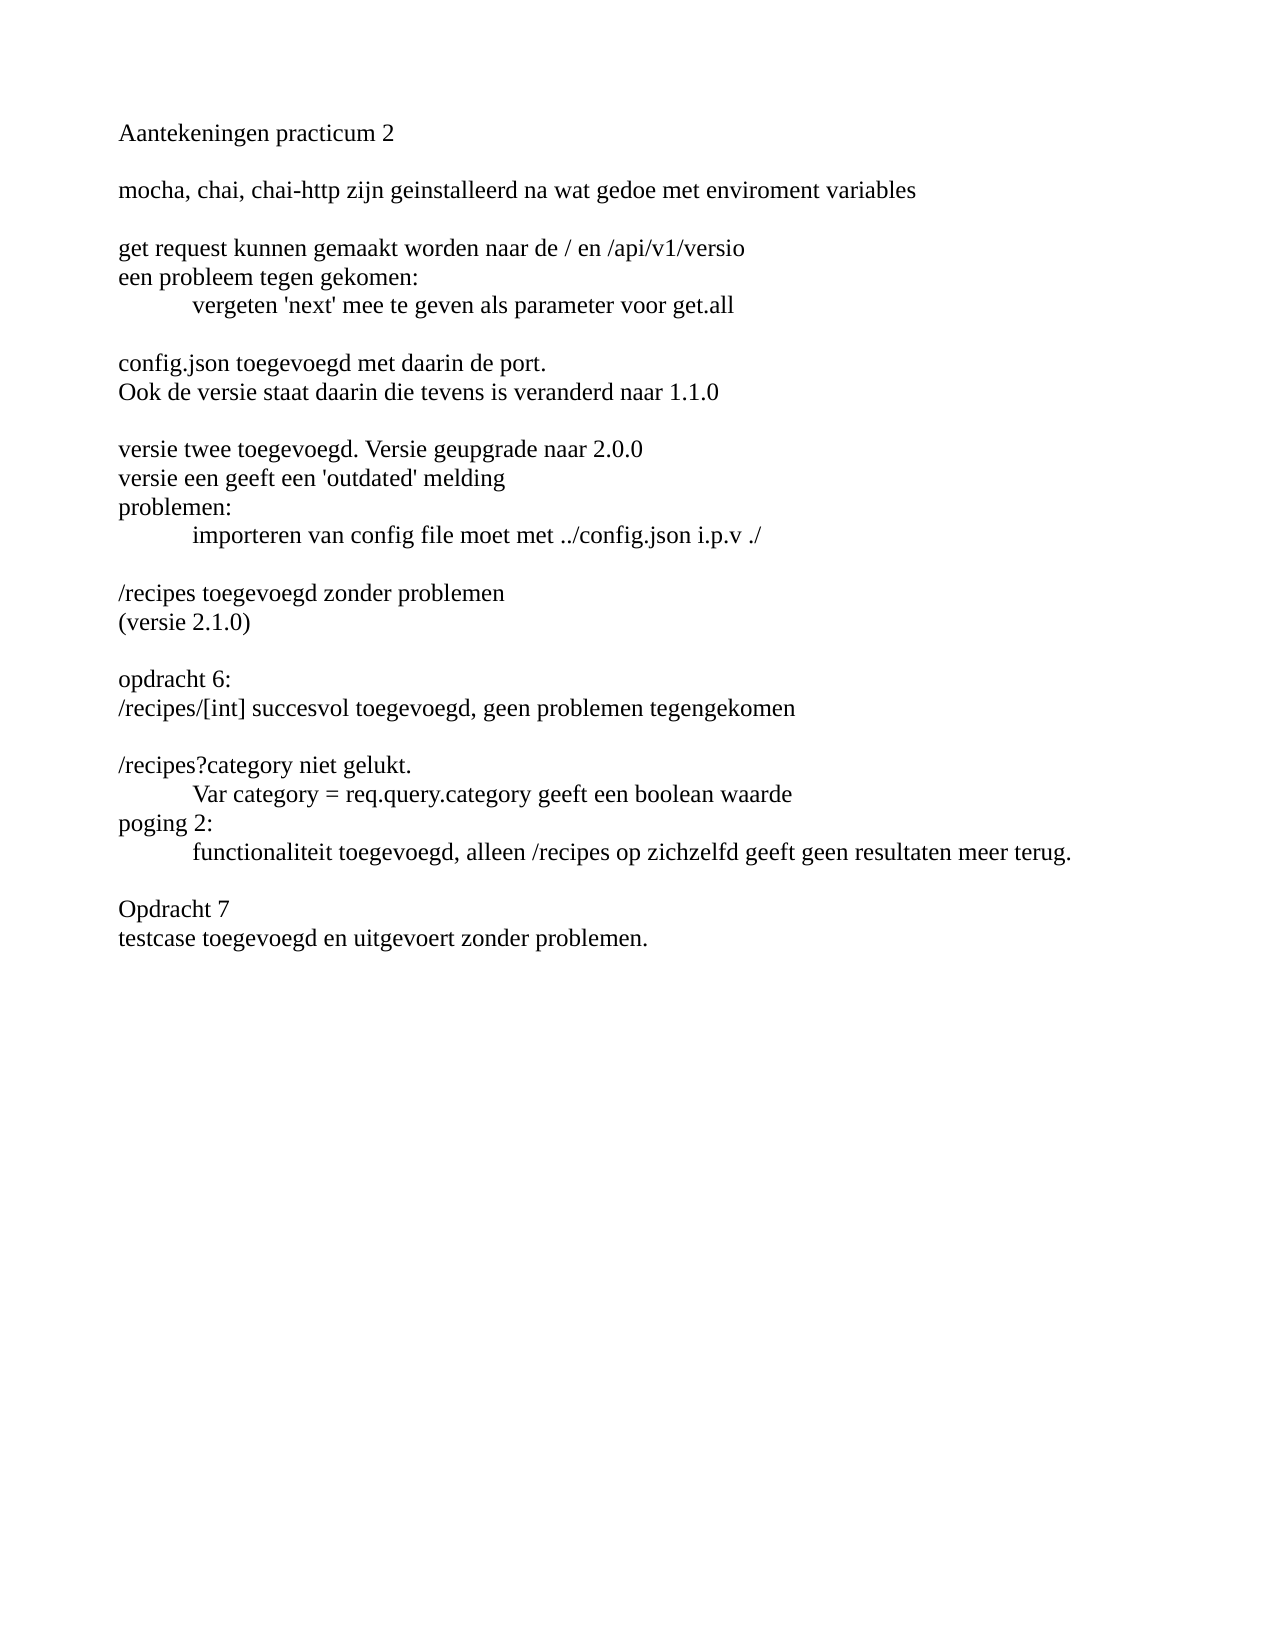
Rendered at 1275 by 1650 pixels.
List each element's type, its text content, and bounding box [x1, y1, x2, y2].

text testcase toegevoegd en uitgevoert zonder problemen. [118, 923, 1157, 952]
text /recipes/[int] succesvol toegevoegd, geen problemen tegengekomen [118, 693, 1157, 722]
text vergeten 'next' mee te geven als parameter voor get.all [118, 291, 1157, 319]
text een probleem tegen gekomen: [118, 262, 1157, 291]
text poging 2: [118, 808, 1157, 837]
text versie twee toegevoegd. Versie geupgrade naar 2.0.0 [118, 434, 1157, 463]
text config.json toegevoegd met daarin de port. [118, 348, 1157, 377]
text importeren van config file moet met ../config.json i.p.v ./ [118, 521, 1157, 549]
text get request kunnen gemaakt worden naar de / en /api/v1/versio [118, 233, 1157, 262]
text Aantekeningen practicum 2 [118, 118, 1157, 147]
text Var category = req.query.category geeft een boolean waarde [118, 779, 1157, 808]
text opdracht 6: [118, 664, 1157, 693]
text Opdracht 7 [118, 894, 1157, 923]
text functionaliteit toegevoegd, alleen /recipes op zichzelfd geeft geen resultaten meer terug. [118, 837, 1157, 866]
text (versie 2.1.0) [118, 607, 1157, 636]
text versie een geeft een 'outdated' melding [118, 463, 1157, 492]
text mocha, chai, chai-http zijn geinstalleerd na wat gedoe met enviroment variables [118, 176, 1157, 204]
text problemen: [118, 492, 1157, 521]
text Ook de versie staat daarin die tevens is veranderd naar 1.1.0 [118, 377, 1157, 406]
text /recipes?category niet gelukt. [118, 751, 1157, 779]
text /recipes toegevoegd zonder problemen [118, 578, 1157, 607]
